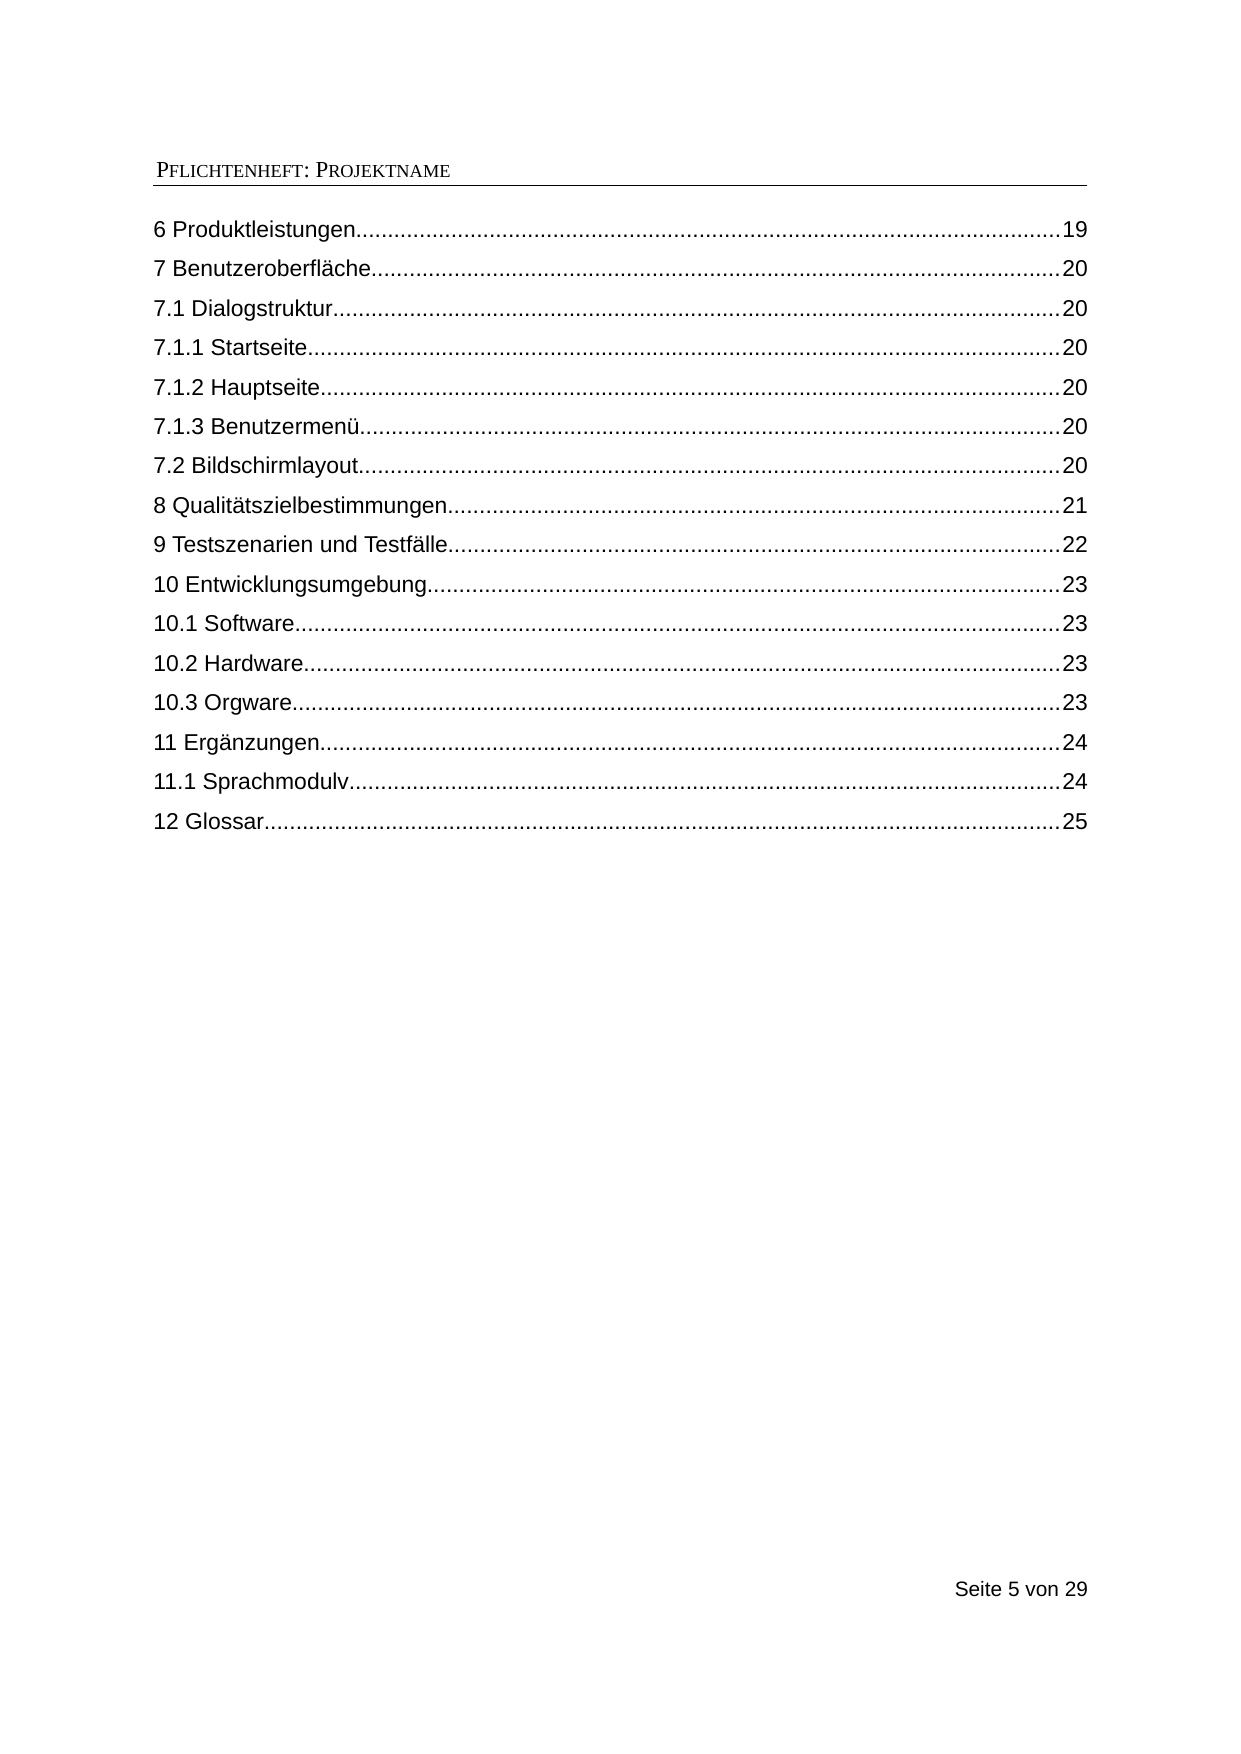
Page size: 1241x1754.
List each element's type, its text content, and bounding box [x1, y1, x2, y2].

text 6 Produktleistungen 19 [153, 216, 1087, 242]
text 7.1.3 Benutzermenü 20 [153, 413, 1087, 439]
text 7 Benutzeroberfläche 20 [153, 255, 1087, 281]
text 12 Glossar 25 [153, 808, 1087, 834]
text 7.1.2 Hauptseite 20 [153, 373, 1087, 400]
text 10.1 Software 23 [153, 610, 1087, 637]
text 10.3 Orgware 23 [153, 689, 1087, 716]
text 8 Qualitätszielbestimmungen 21 [153, 492, 1087, 518]
text 11 Ergänzungen 24 [153, 729, 1087, 755]
text 9 Testszenarien und Testfälle 22 [153, 531, 1087, 558]
text 11.1 Sprachmodulv 24 [153, 768, 1087, 794]
text 7.2 Bildschirmlayout 20 [153, 452, 1087, 479]
text 7.1.1 Startseite 20 [153, 334, 1087, 360]
text 10 Entwicklungsumgebung 23 [153, 571, 1087, 597]
text 10.2 Hardware 23 [153, 650, 1087, 676]
text 7.1 Dialogstruktur 20 [153, 294, 1087, 321]
